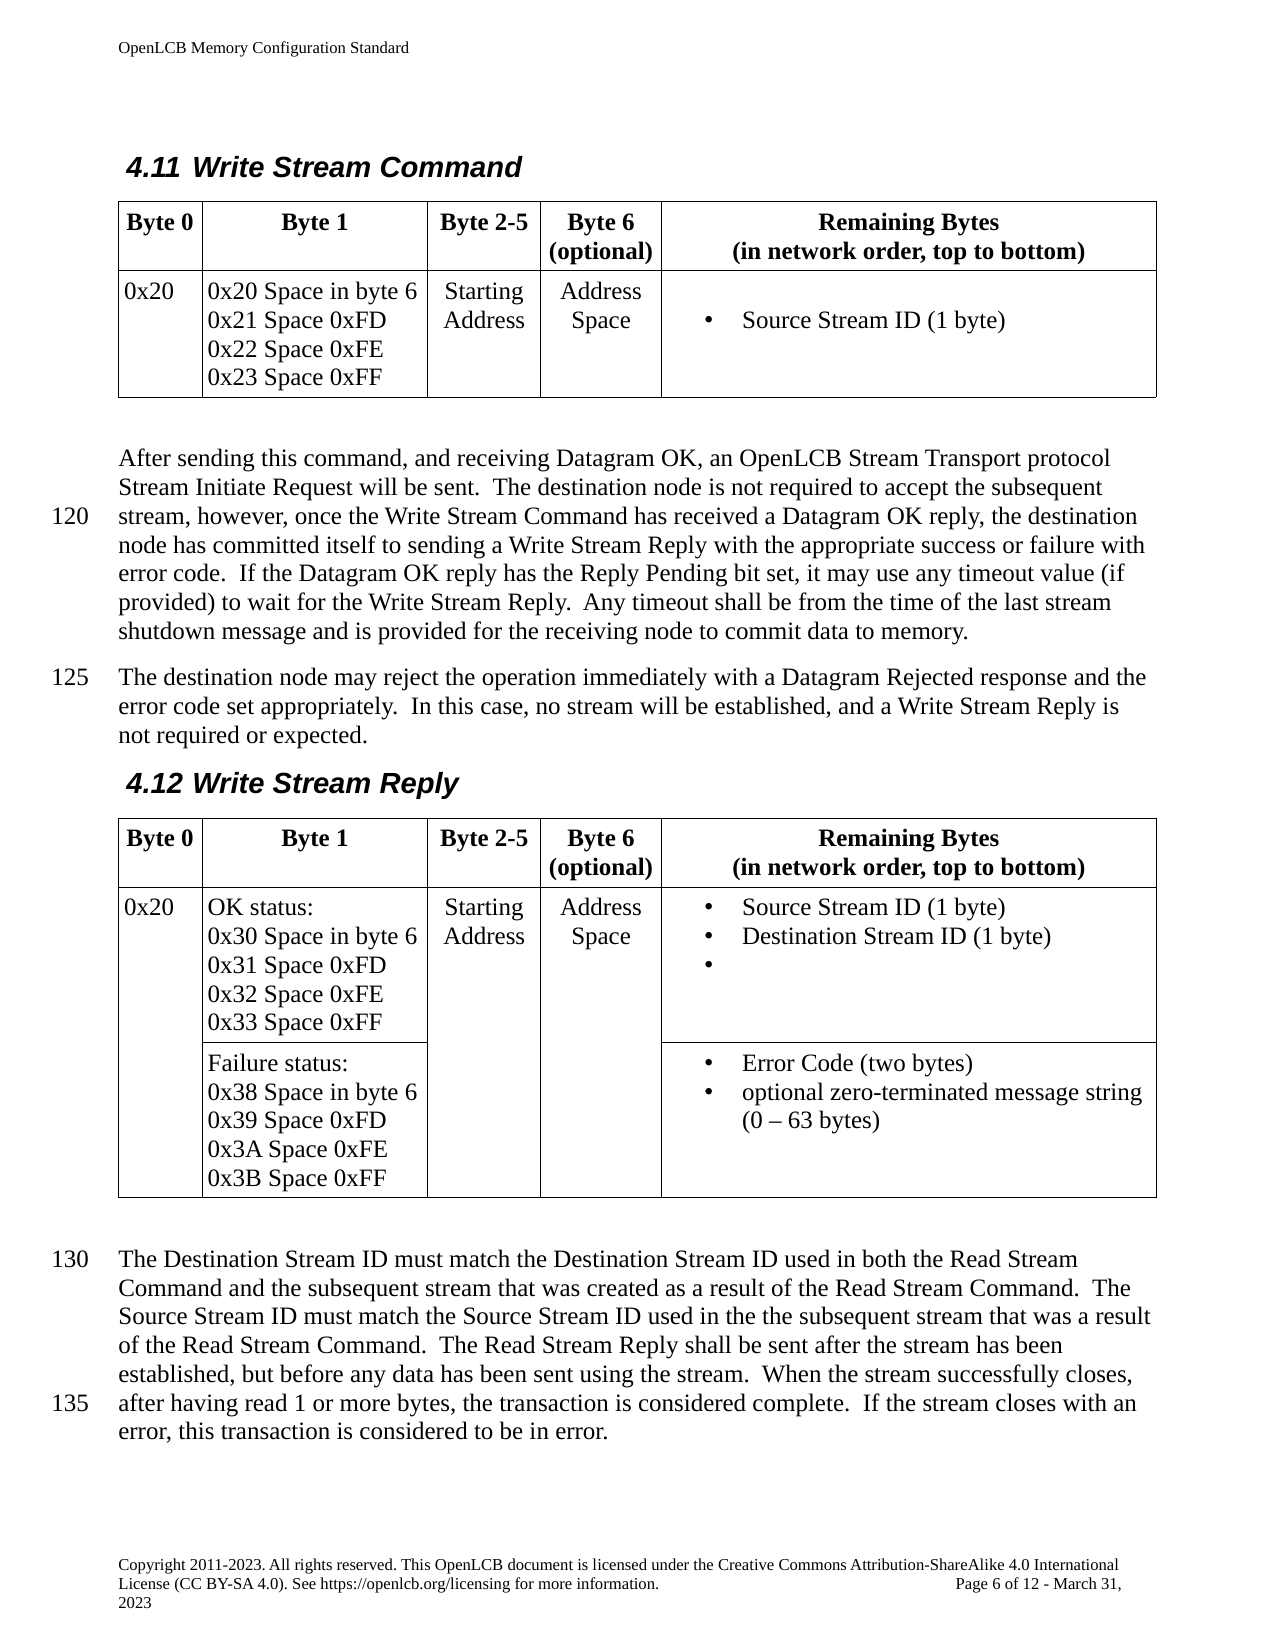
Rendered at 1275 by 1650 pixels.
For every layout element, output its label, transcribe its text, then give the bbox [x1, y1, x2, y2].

table_cell 0x20 [119, 888, 202, 1197]
subtitle Write Stream Reply [118, 766, 1157, 800]
table_header Byte 6 (optional) [541, 819, 661, 887]
table_header Byte 1 [203, 819, 427, 887]
table_header Byte 2-5 [428, 819, 540, 887]
table_header Byte 0 [119, 819, 202, 887]
table_header Byte 1 [203, 202, 427, 270]
table_cell 0x20 Space in byte 6 0x21 Space 0xFD 0x22 Space 0xFE 0x23 Space 0xFF [203, 271, 427, 397]
table_cell 0x20 [119, 271, 202, 397]
table_cell Address Space [541, 888, 661, 1197]
table_cell Source Stream ID (1 byte) Destination Stream ID (1 byte) [662, 888, 1156, 1042]
text The destination node may reject the operation immediately with a Datagram Rejected response and the error code set appropriately. In this case, no stream will be established, and a Write Stream Reply is not required or expected. [118, 662, 1157, 749]
table_cell Starting Address [428, 271, 540, 397]
table_cell Failure status: 0x38 Space in byte 6 0x39 Space 0xFD 0x3A Space 0xFE 0x3B Space 0xFF [203, 1043, 427, 1197]
table_header Byte 6 (optional) [541, 202, 661, 270]
table_cell Error Code (two bytes) optional zero-terminated message string (0 – 63 bytes) [662, 1043, 1156, 1197]
subtitle Write Stream Command [118, 150, 1157, 183]
table_cell Starting Address [428, 888, 540, 1197]
table_cell Source Stream ID (1 byte) [662, 271, 1156, 397]
table_header Byte 0 [119, 202, 202, 270]
table_header Remaining Bytes (in network order, top to bottom) [662, 819, 1156, 887]
text The Destination Stream ID must match the Destination Stream ID used in both the Read Stream Command and the subsequent stream that was created as a result of the Read Stream Command. The Source Stream ID must match the Source Stream ID used in the the subsequent stream that was a result of the Read Stream Command. The Read Stream Reply shall be sent after the stream has been established, but before any data has been sent using the stream. When the stream successfully closes, after having read 1 or more bytes, the transaction is considered complete. If the stream closes with an error, this transaction is considered to be in error. [118, 1244, 1157, 1445]
table_header Remaining Bytes (in network order, top to bottom) [662, 202, 1156, 270]
table_header Byte 2-5 [428, 202, 540, 270]
text After sending this command, and receiving Datagram OK, an OpenLCB Stream Transport protocol Stream Initiate Request will be sent. The destination node is not required to accept the subsequent stream, however, once the Write Stream Command has received a Datagram OK reply, the destination node has committed itself to sending a Write Stream Reply with the appropriate success or failure with error code. If the Datagram OK reply has the Reply Pending bit set, it may use any timeout value (if provided) to wait for the Write Stream Reply. Any timeout shall be from the time of the last stream shutdown message and is provided for the receiving node to commit data to memory. [118, 443, 1157, 645]
table_cell OK status: 0x30 Space in byte 6 0x31 Space 0xFD 0x32 Space 0xFE 0x33 Space 0xFF [203, 888, 427, 1042]
table_cell Address Space [541, 271, 661, 397]
